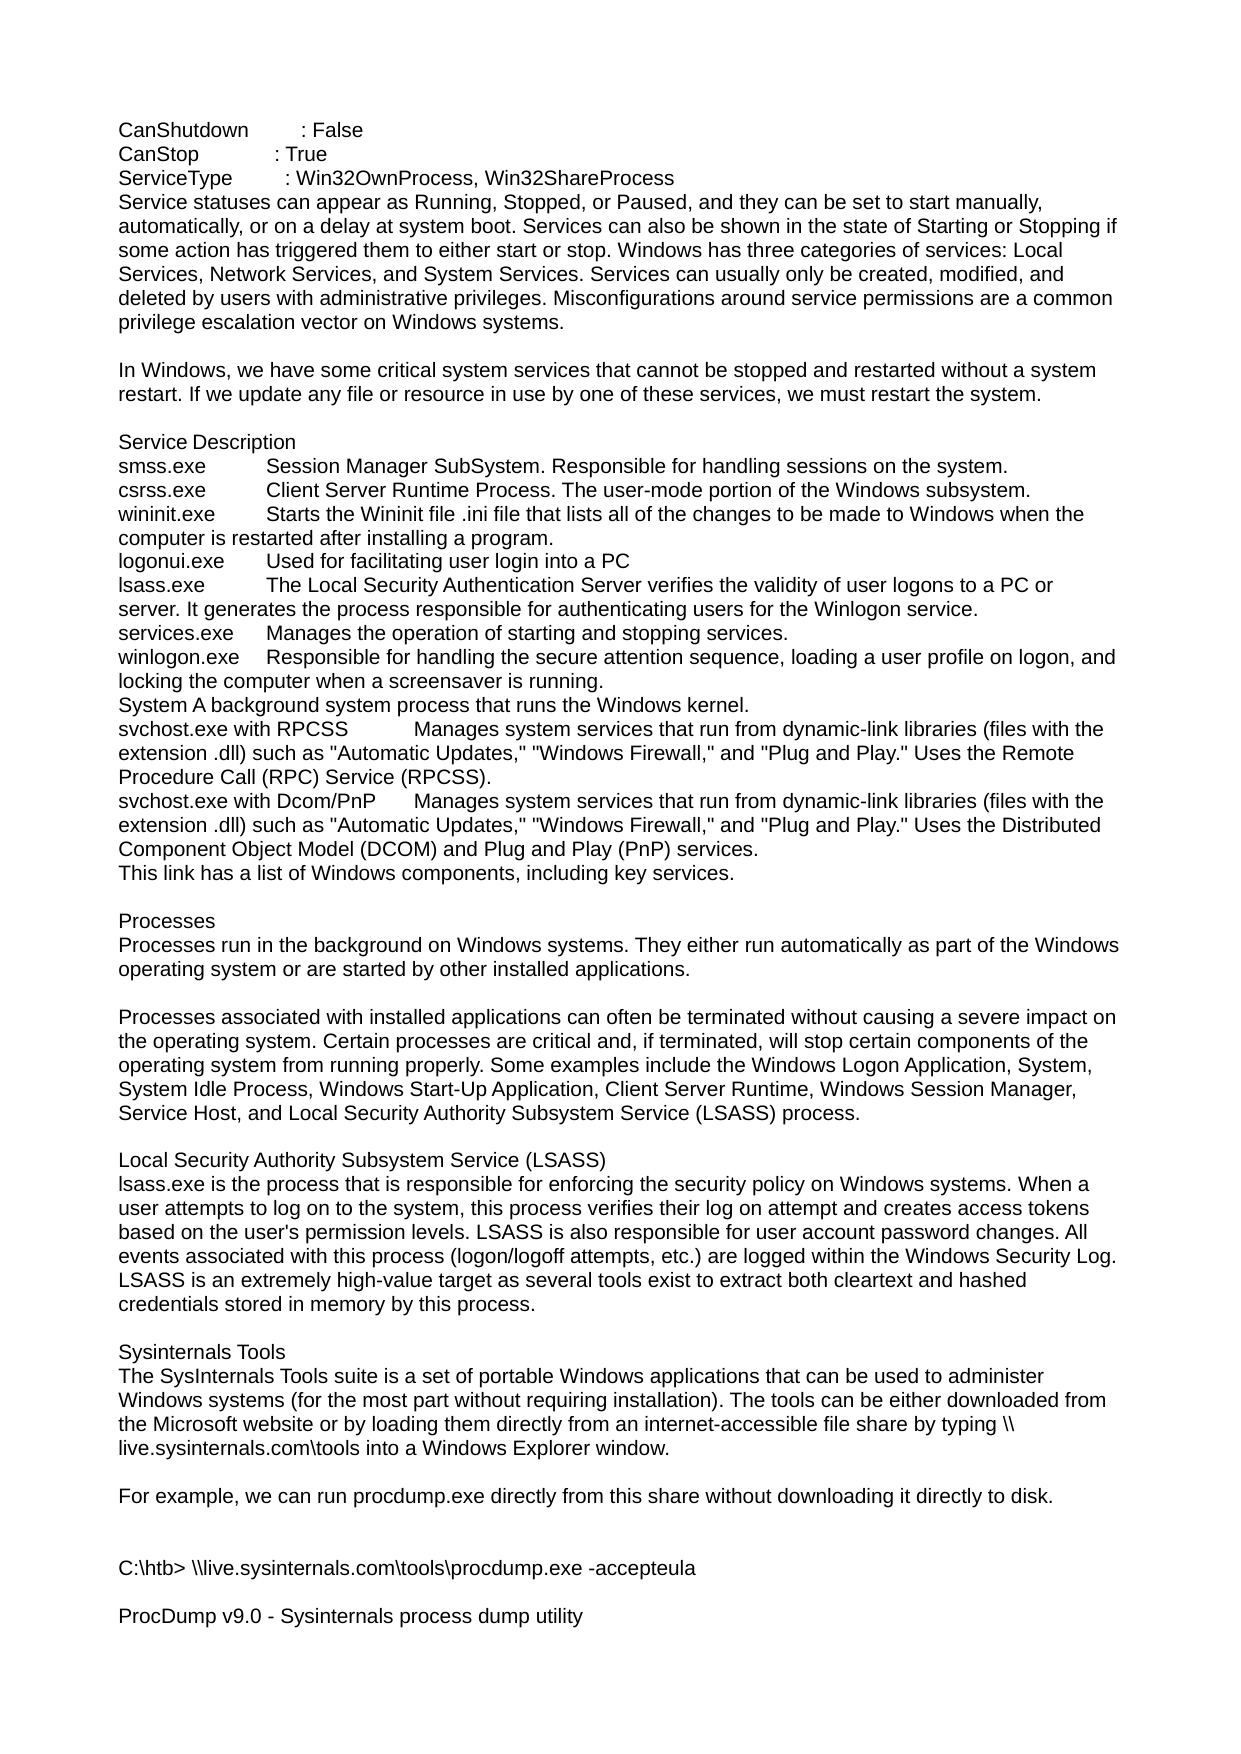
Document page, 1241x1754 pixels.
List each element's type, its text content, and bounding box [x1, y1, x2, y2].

text ProcDump v9.0 - Sysinternals process dump utility [118, 1603, 1122, 1627]
text svchost.exe with Dcom/PnP Manages system services that run from dynamic-link libraries (files with the extension .dll) such as "Automatic Updates," "Windows Firewall," and "Plug and Play." Uses the Distributed Component Object Model (DCOM) and Plug and Play (PnP) services. [118, 789, 1122, 861]
text In Windows, we have some critical system services that cannot be stopped and restarted without a system restart. If we update any file or resource in use by one of these services, we must restart the system. [118, 358, 1122, 406]
text ServiceType : Win32OwnProcess, Win32ShareProcess [118, 166, 1122, 190]
text Service Description [118, 429, 1122, 453]
text lsass.exe The Local Security Authentication Server verifies the validity of user logons to a PC or server. It generates the process responsible for authenticating users for the Winlogon service. [118, 573, 1122, 621]
text csrss.exe Client Server Runtime Process. The user-mode portion of the Windows subsystem. [118, 477, 1122, 501]
text Local Security Authority Subsystem Service (LSASS) [118, 1148, 1122, 1172]
text CanStop : True [118, 142, 1122, 166]
text CanShutdown : False [118, 118, 1122, 142]
text For example, we can run procdump.exe directly from this share without downloading it directly to disk. [118, 1484, 1122, 1508]
text winlogon.exe Responsible for handling the secure attention sequence, loading a user profile on logon, and locking the computer when a screensaver is running. [118, 645, 1122, 693]
text Service statuses can appear as Running, Stopped, or Paused, and they can be set to start manually, automatically, or on a delay at system boot. Services can also be shown in the state of Starting or Stopping if some action has triggered them to either start or stop. Windows has three categories of services: Local Services, Network Services, and System Services. Services can usually only be created, modified, and deleted by users with administrative privileges. Misconfigurations around service permissions are a common privilege escalation vector on Windows systems. [118, 190, 1122, 334]
text The SysInternals Tools suite is a set of portable Windows applications that can be used to administer Windows systems (for the most part without requiring installation). The tools can be either downloaded from the Microsoft website or by loading them directly from an internet-accessible file share by typing \\live.sysinternals.com\tools into a Windows Explorer window. [118, 1364, 1122, 1460]
text wininit.exe Starts the Wininit file .ini file that lists all of the changes to be made to Windows when the computer is restarted after installing a program. [118, 501, 1122, 549]
text Processes run in the background on Windows systems. They either run automatically as part of the Windows operating system or are started by other installed applications. [118, 933, 1122, 981]
text System A background system process that runs the Windows kernel. [118, 693, 1122, 717]
text Processes associated with installed applications can often be terminated without causing a severe impact on the operating system. Certain processes are critical and, if terminated, will stop certain components of the operating system from running properly. Some examples include the Windows Logon Application, System, System Idle Process, Windows Start-Up Application, Client Server Runtime, Windows Session Manager, Service Host, and Local Security Authority Subsystem Service (LSASS) process. [118, 1004, 1122, 1124]
text lsass.exe is the process that is responsible for enforcing the security policy on Windows systems. When a user attempts to log on to the system, this process verifies their log on attempt and creates access tokens based on the user's permission levels. LSASS is also responsible for user account password changes. All events associated with this process (logon/logoff attempts, etc.) are logged within the Windows Security Log. LSASS is an extremely high-value target as several tools exist to extract both cleartext and hashed credentials stored in memory by this process. [118, 1172, 1122, 1316]
text svchost.exe with RPCSS Manages system services that run from dynamic-link libraries (files with the extension .dll) such as "Automatic Updates," "Windows Firewall," and "Plug and Play." Uses the Remote Procedure Call (RPC) Service (RPCSS). [118, 717, 1122, 789]
text Sysinternals Tools [118, 1340, 1122, 1364]
text Processes [118, 909, 1122, 933]
text logonui.exe Used for facilitating user login into a PC [118, 549, 1122, 573]
text services.exe Manages the operation of starting and stopping services. [118, 621, 1122, 645]
text This link has a list of Windows components, including key services. [118, 861, 1122, 885]
text smss.exe Session Manager SubSystem. Responsible for handling sessions on the system. [118, 453, 1122, 477]
text C:\htb> \\live.sysinternals.com\tools\procdump.exe -accepteula [118, 1556, 1122, 1579]
